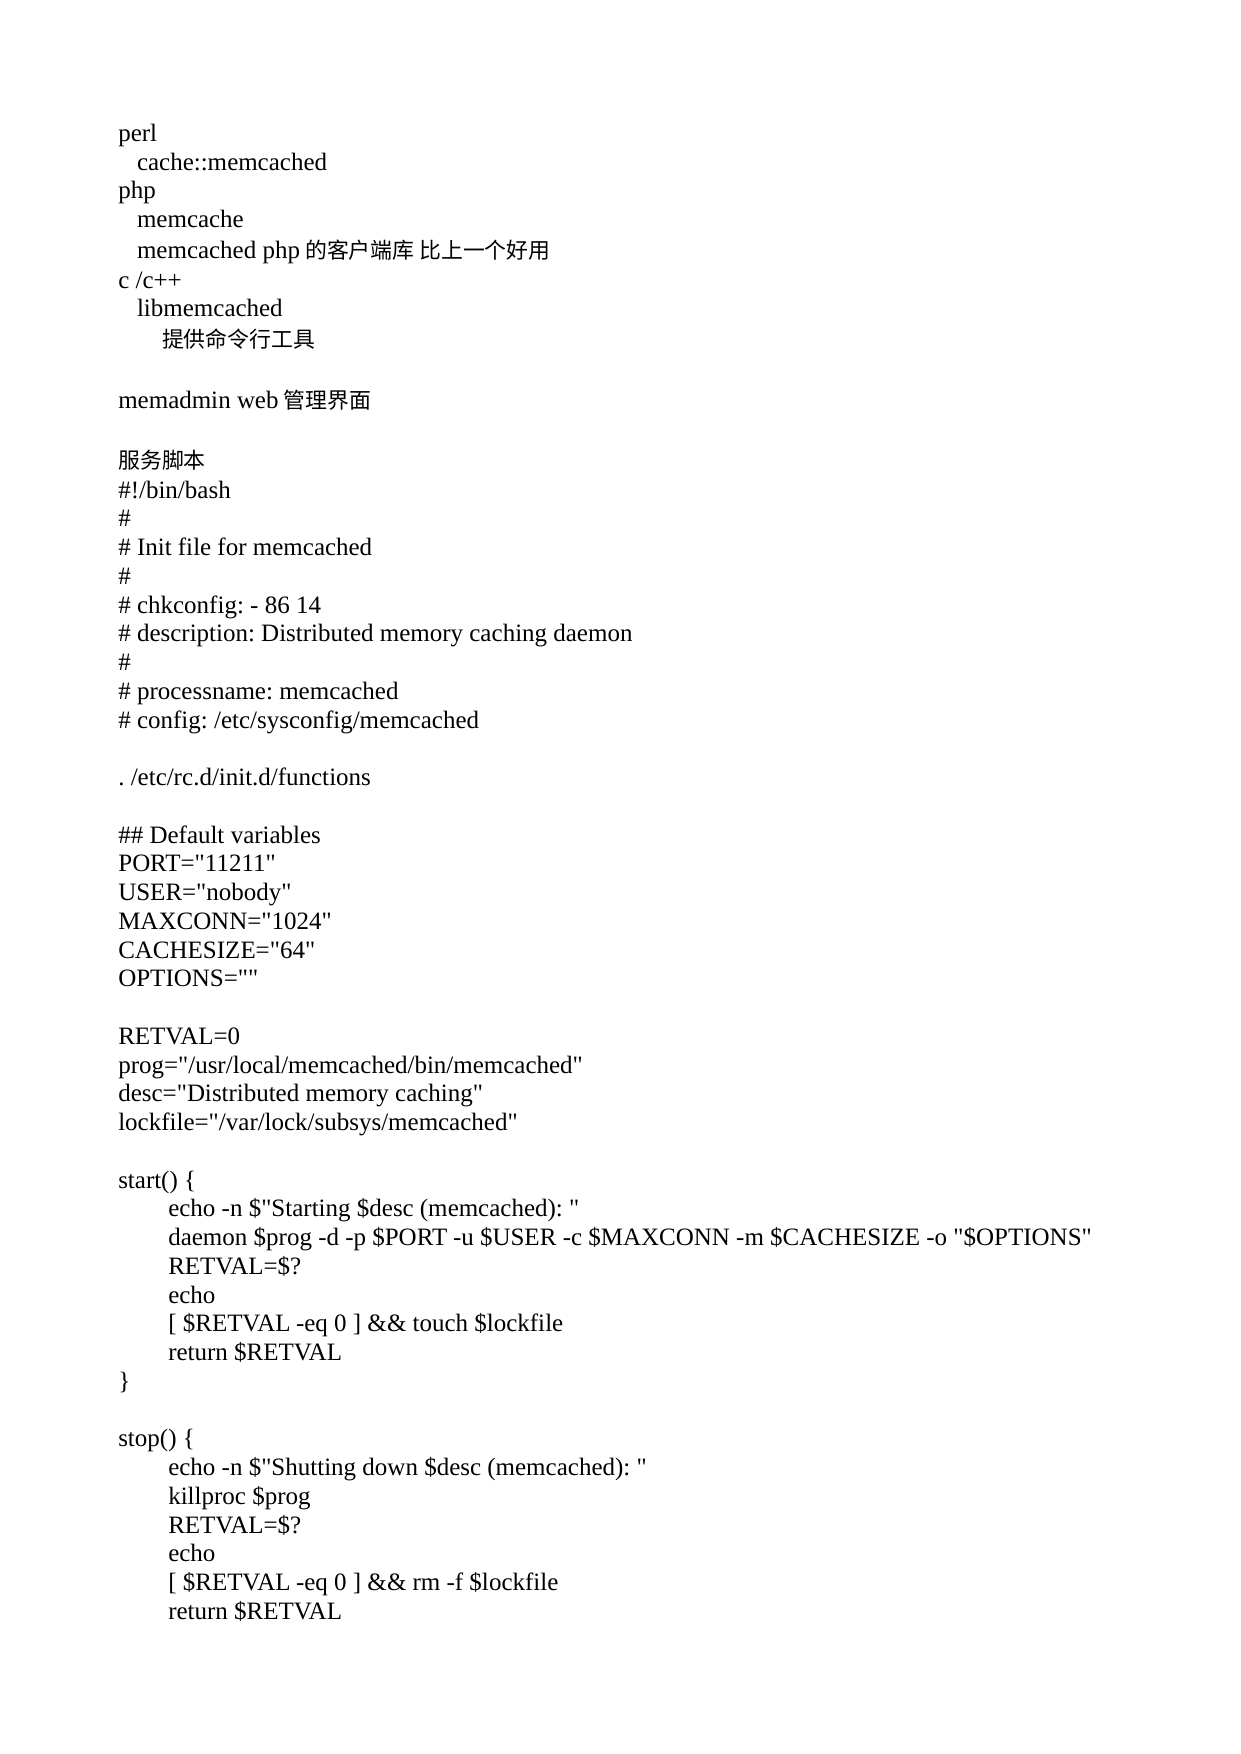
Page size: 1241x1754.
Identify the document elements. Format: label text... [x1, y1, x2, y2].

text ## Default variables [118, 820, 1122, 848]
text echo [118, 1538, 1122, 1567]
text memcached php的客户端库 比上一个好用 [118, 233, 1122, 265]
text libmemcached [118, 293, 1122, 322]
text return $RETVAL [118, 1337, 1122, 1366]
text RETVAL=0 [118, 1021, 1122, 1050]
text USER="nobody" [118, 877, 1122, 906]
text echo -n $"Shutting down $desc (memcached): " [118, 1452, 1122, 1481]
text 提供命令行工具 [118, 322, 1122, 354]
text echo [118, 1280, 1122, 1308]
text php [118, 176, 1122, 204]
text . /etc/rc.d/init.d/functions [118, 762, 1122, 791]
text memcache [118, 204, 1122, 233]
text c /c++ [118, 265, 1122, 293]
text perl [118, 118, 1122, 147]
text # [118, 561, 1122, 590]
text [ $RETVAL -eq 0 ] && rm -f $lockfile [118, 1567, 1122, 1596]
text cache::memcached [118, 147, 1122, 176]
text [ $RETVAL -eq 0 ] && touch $lockfile [118, 1308, 1122, 1337]
text CACHESIZE="64" [118, 935, 1122, 963]
text # Init file for memcached [118, 532, 1122, 561]
text # processname: memcached [118, 676, 1122, 705]
text #!/bin/bash [118, 475, 1122, 503]
text start() { [118, 1165, 1122, 1193]
text lockfile="/var/lock/subsys/memcached" [118, 1107, 1122, 1136]
text # [118, 647, 1122, 676]
text echo -n $"Starting $desc (memcached): " [118, 1193, 1122, 1222]
text # config: /etc/sysconfig/memcached [118, 705, 1122, 733]
text 服务脚本 [118, 443, 1122, 475]
text daemon $prog -d -p $PORT -u $USER -c $MAXCONN -m $CACHESIZE -o "$OPTIONS" [118, 1222, 1122, 1251]
text MAXCONN="1024" [118, 906, 1122, 935]
text stop() { [118, 1423, 1122, 1452]
text memadmin web管理界面 [118, 383, 1122, 414]
text OPTIONS="" [118, 963, 1122, 992]
text RETVAL=$? [118, 1510, 1122, 1538]
text desc="Distributed memory caching" [118, 1078, 1122, 1107]
text # [118, 503, 1122, 532]
text # description: Distributed memory caching daemon [118, 618, 1122, 647]
text prog="/usr/local/memcached/bin/memcached" [118, 1050, 1122, 1078]
text RETVAL=$? [118, 1251, 1122, 1280]
text killproc $prog [118, 1481, 1122, 1510]
text return $RETVAL [118, 1596, 1122, 1625]
text PORT="11211" [118, 848, 1122, 877]
text } [118, 1366, 1122, 1395]
text # chkconfig: - 86 14 [118, 590, 1122, 618]
